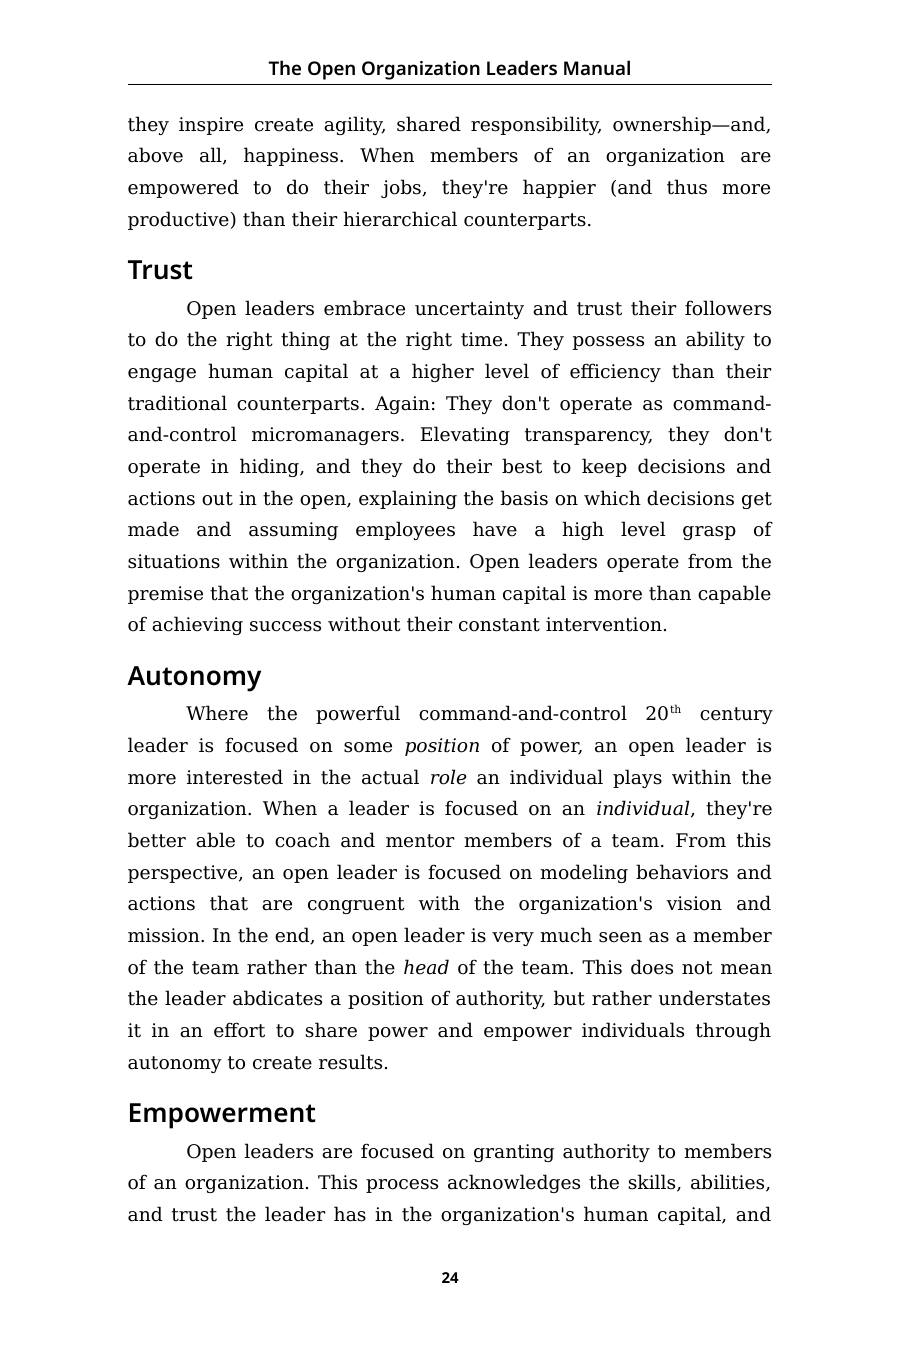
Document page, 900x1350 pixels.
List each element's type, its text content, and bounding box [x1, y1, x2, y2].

subtitle Trust [127, 256, 772, 286]
text they inspire create agility, shared responsibility, ownership—and, above all, happiness. When members of an organization are empowered to do their jobs, they're happier (and thus more productive) than their hierarchical counterparts. [127, 114, 772, 231]
subtitle Autonomy [127, 661, 772, 691]
text Open leaders are focused on granting authority to members of an organization. This process acknowledges the skills, abilities, and trust the leader has in the organization's human capital, and [127, 1141, 772, 1226]
text Where the powerful command-and-control 20th century leader is focused on some position of power, an open leader is more interested in the actual role an individual plays within the organization. When a leader is focused on an individual, they're better able to coach and mentor members of a team. From this perspective, an open leader is focused on modeling behaviors and actions that are congruent with the organization's vision and mission. In the end, an open leader is very much seen as a member of the team rather than the head of the team. This does not mean the leader abdicates a position of authority, but rather understates it in an effort to share power and empower individuals through autonomy to create results. [127, 703, 772, 1074]
text Open leaders embrace uncertainty and trust their followers to do the right thing at the right time. They possess an ability to engage human capital at a higher level of efficiency than their traditional counterparts. Again: They don't operate as command-and-control micromanagers. Elevating transparency, they don't operate in hiding, and they do their best to keep decisions and actions out in the open, explaining the basis on which decisions get made and assuming employees have a high level grasp of situations within the organization. Open leaders operate from the premise that the organization's human capital is more than capable of achieving success without their constant intervention. [127, 298, 772, 636]
subtitle Empowerment [127, 1098, 772, 1129]
